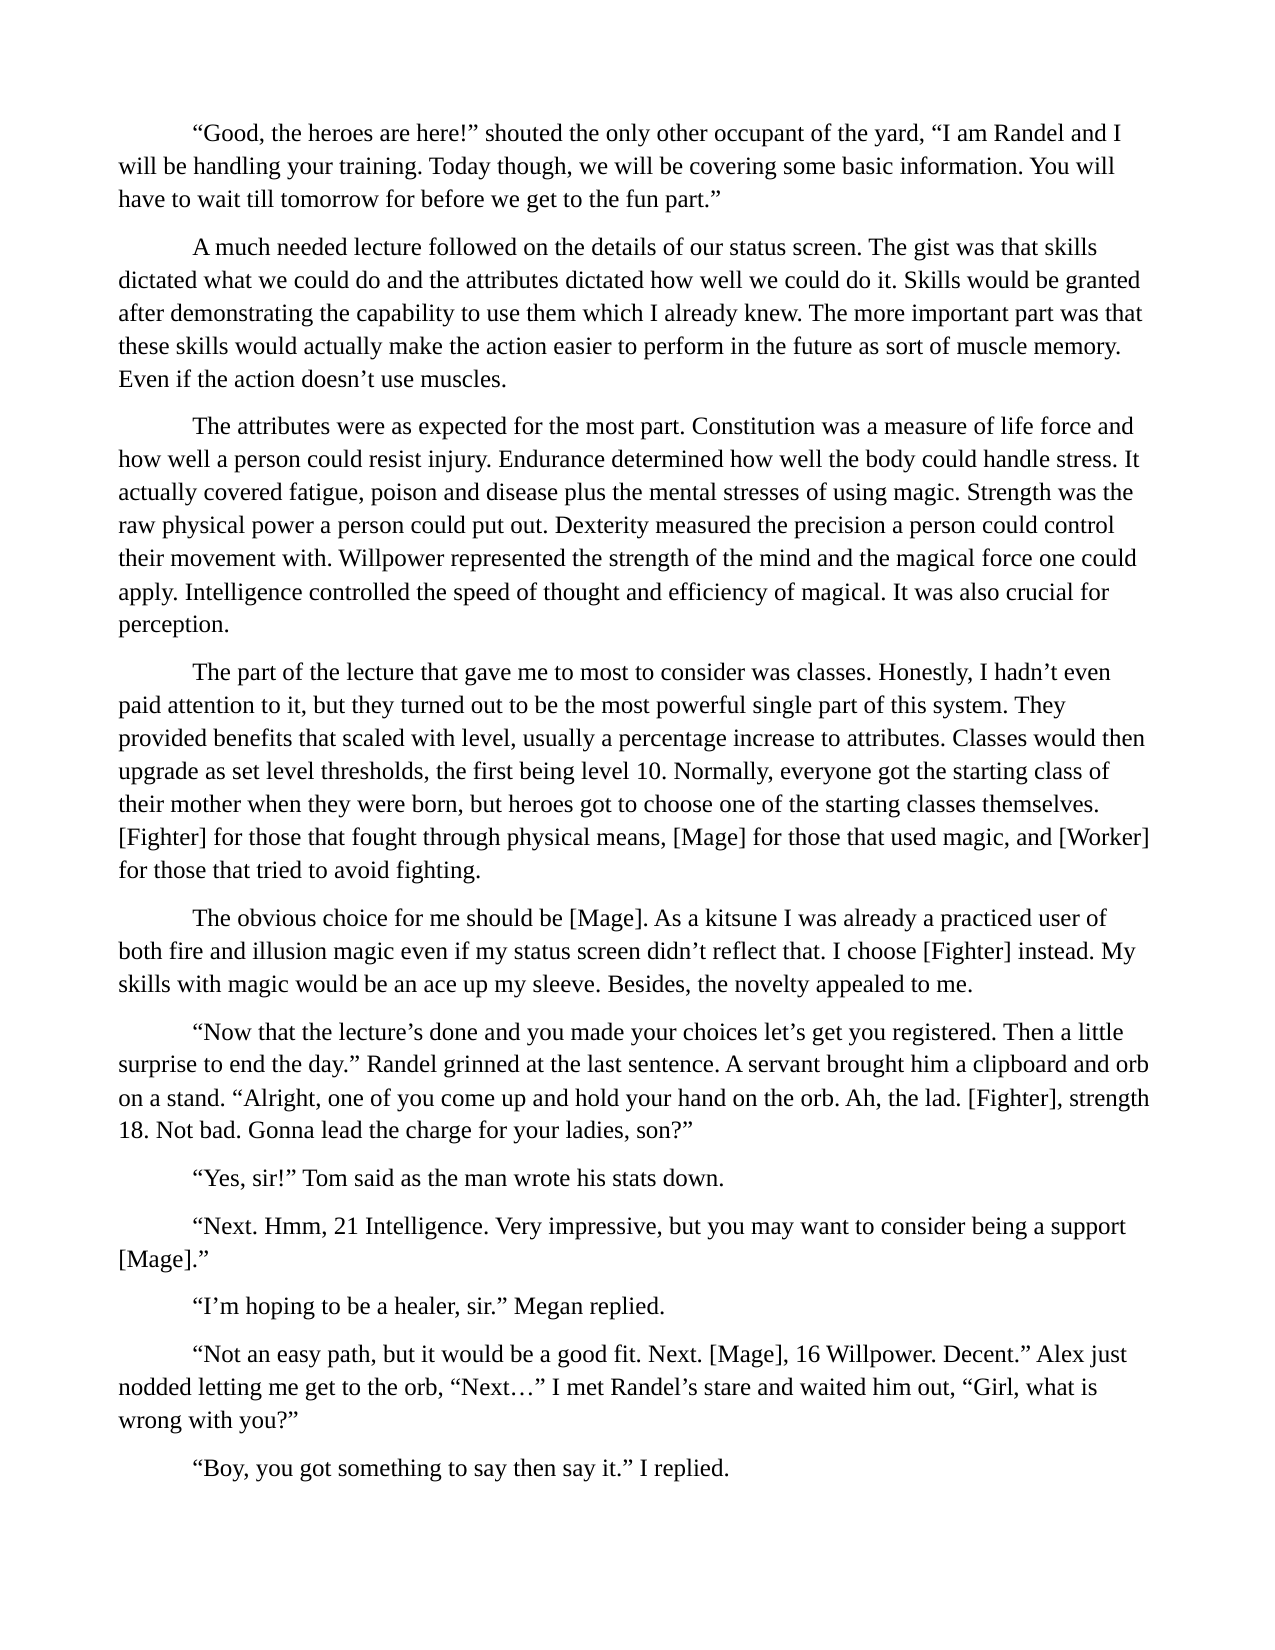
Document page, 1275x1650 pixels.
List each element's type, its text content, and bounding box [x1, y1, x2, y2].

text “Not an easy path, but it would be a good fit. Next. [Mage], 16 Willpower. Decent.” Alex just nodded letting me get to the orb, “Next…” I met Randel’s stare and waited him out, “Girl, what is wrong with you?” [118, 1339, 1157, 1434]
text A much needed lecture followed on the details of our status screen. The gist was that skills dictated what we could do and the attributes dictated how well we could do it. Skills would be granted after demonstrating the capability to use them which I already knew. The more important part was that these skills would actually make the action easier to perform in the future as sort of muscle memory. Even if the action doesn’t use muscles. [118, 232, 1157, 393]
text The obvious choice for me should be [Mage]. As a kitsune I was already a practiced user of both fire and illusion magic even if my status screen didn’t reflect that. I choose [Fighter] instead. My skills with magic would be an ace up my sleeve. Besides, the novelty appealed to me. [118, 903, 1157, 998]
text “Yes, sir!” Tom said as the man wrote his stats down. [118, 1163, 1157, 1192]
text “I’m hoping to be a healer, sir.” Megan replied. [118, 1291, 1157, 1320]
text “Boy, you got something to say then say it.” I replied. [118, 1453, 1157, 1481]
text The attributes were as expected for the most part. Constitution was a measure of life force and how well a person could resist injury. Endurance determined how well the body could handle stress. It actually covered fatigue, poison and disease plus the mental stresses of using magic. Strength was the raw physical power a person could put out. Dexterity measured the precision a person could control their movement with. Willpower represented the strength of the mind and the magical force one could apply. Intelligence controlled the speed of thought and efficiency of magical. It was also crucial for perception. [118, 411, 1157, 638]
text “Now that the lecture’s done and you made your choices let’s get you registered. Then a little surprise to end the day.” Randel grinned at the last sentence. A servant brought him a clipboard and orb on a stand. “Alright, one of you come up and hold your hand on the orb. Ah, the lad. [Fighter], strength 18. Not bad. Gonna lead the charge for your ladies, son?” [118, 1017, 1157, 1144]
text “Good, the heroes are here!” shouted the only other occupant of the yard, “I am Randel and I will be handling your training. Today though, we will be covering some basic information. You will have to wait till tomorrow for before we get to the fun part.” [118, 118, 1157, 213]
text “Next. Hmm, 21 Intelligence. Very impressive, but you may want to consider being a support [Mage].” [118, 1211, 1157, 1273]
text The part of the lecture that gave me to most to consider was classes. Honestly, I hadn’t even paid attention to it, but they turned out to be the most powerful single part of this system. They provided benefits that scaled with level, usually a percentage increase to attributes. Classes would then upgrade as set level thresholds, the first being level 10. Normally, everyone got the starting class of their mother when they were born, but heroes got to choose one of the starting classes themselves. [Fighter] for those that fought through physical means, [Mage] for those that used magic, and [Worker] for those that tried to avoid fighting. [118, 657, 1157, 884]
